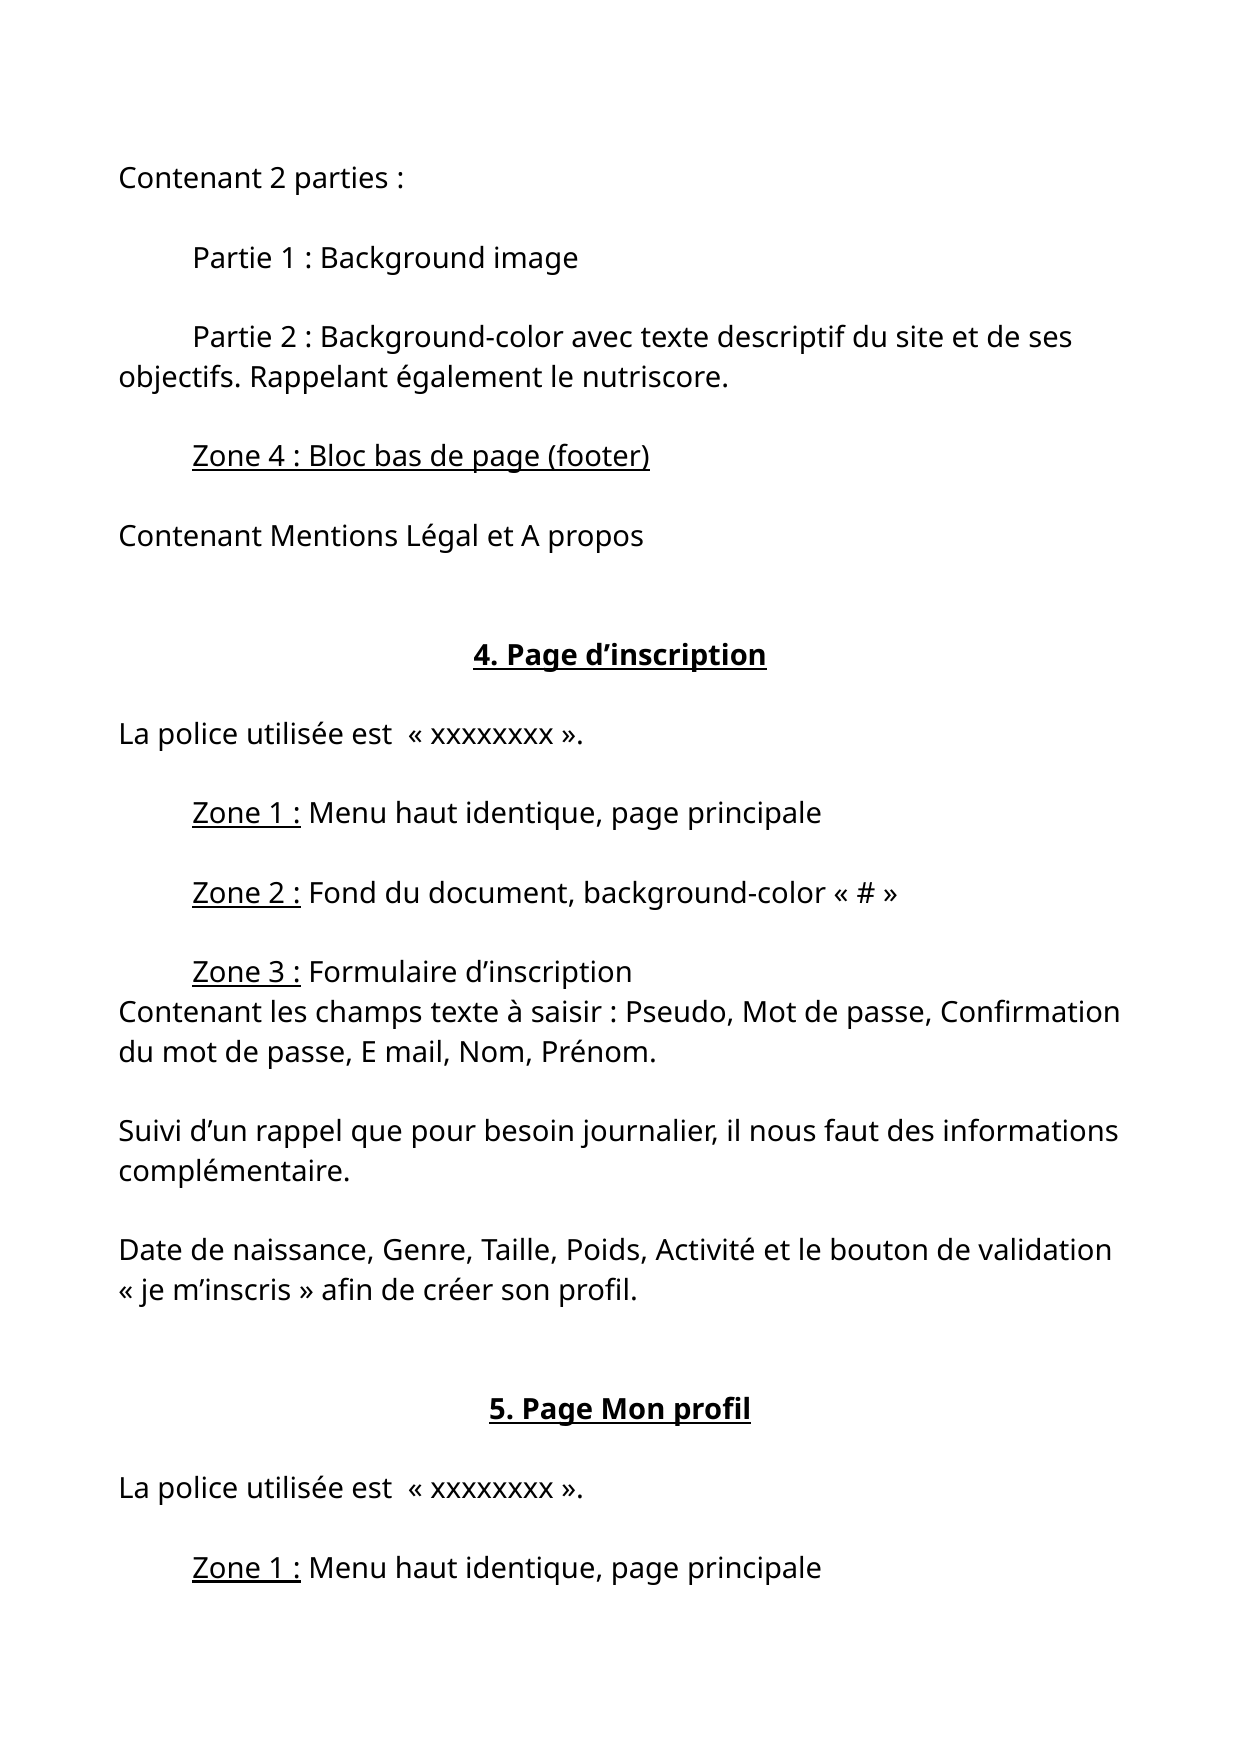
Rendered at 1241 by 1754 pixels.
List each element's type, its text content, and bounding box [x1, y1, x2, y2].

text Partie 2 : Background-color avec texte descriptif du site et de ses objectifs. Rappelant également le nutriscore. [118, 317, 1122, 396]
text La police utilisée est « xxxxxxxx ». [118, 1467, 1122, 1507]
text 5. Page Mon profil [118, 1388, 1122, 1428]
text Contenant les champs texte à saisir : Pseudo, Mot de passe, Confirmation du mot de passe, E mail, Nom, Prénom. [118, 991, 1122, 1071]
text Suivi d’un rappel que pour besoin journalier, il nous faut des informations complémentaire. [118, 1110, 1122, 1190]
text Zone 4 : Bloc bas de page (footer) [118, 436, 1122, 475]
text La police utilisée est « xxxxxxxx ». [118, 713, 1122, 753]
text Zone 3 : Formulaire d’inscription [118, 952, 1122, 991]
text Zone 1 : Menu haut identique, page principale [118, 793, 1122, 832]
text 4. Page d’inscription [118, 634, 1122, 674]
text Zone 2 : Fond du document, background-color « # » [118, 872, 1122, 912]
text Zone 1 : Menu haut identique, page principale [118, 1547, 1122, 1587]
text Contenant 2 parties : [118, 158, 1122, 197]
text Date de naissance, Genre, Taille, Poids, Activité et le bouton de validation « je m’inscris » afin de créer son profil. [118, 1229, 1122, 1309]
text Contenant Mentions Légal et A propos [118, 515, 1122, 555]
text Partie 1 : Background image [118, 237, 1122, 277]
